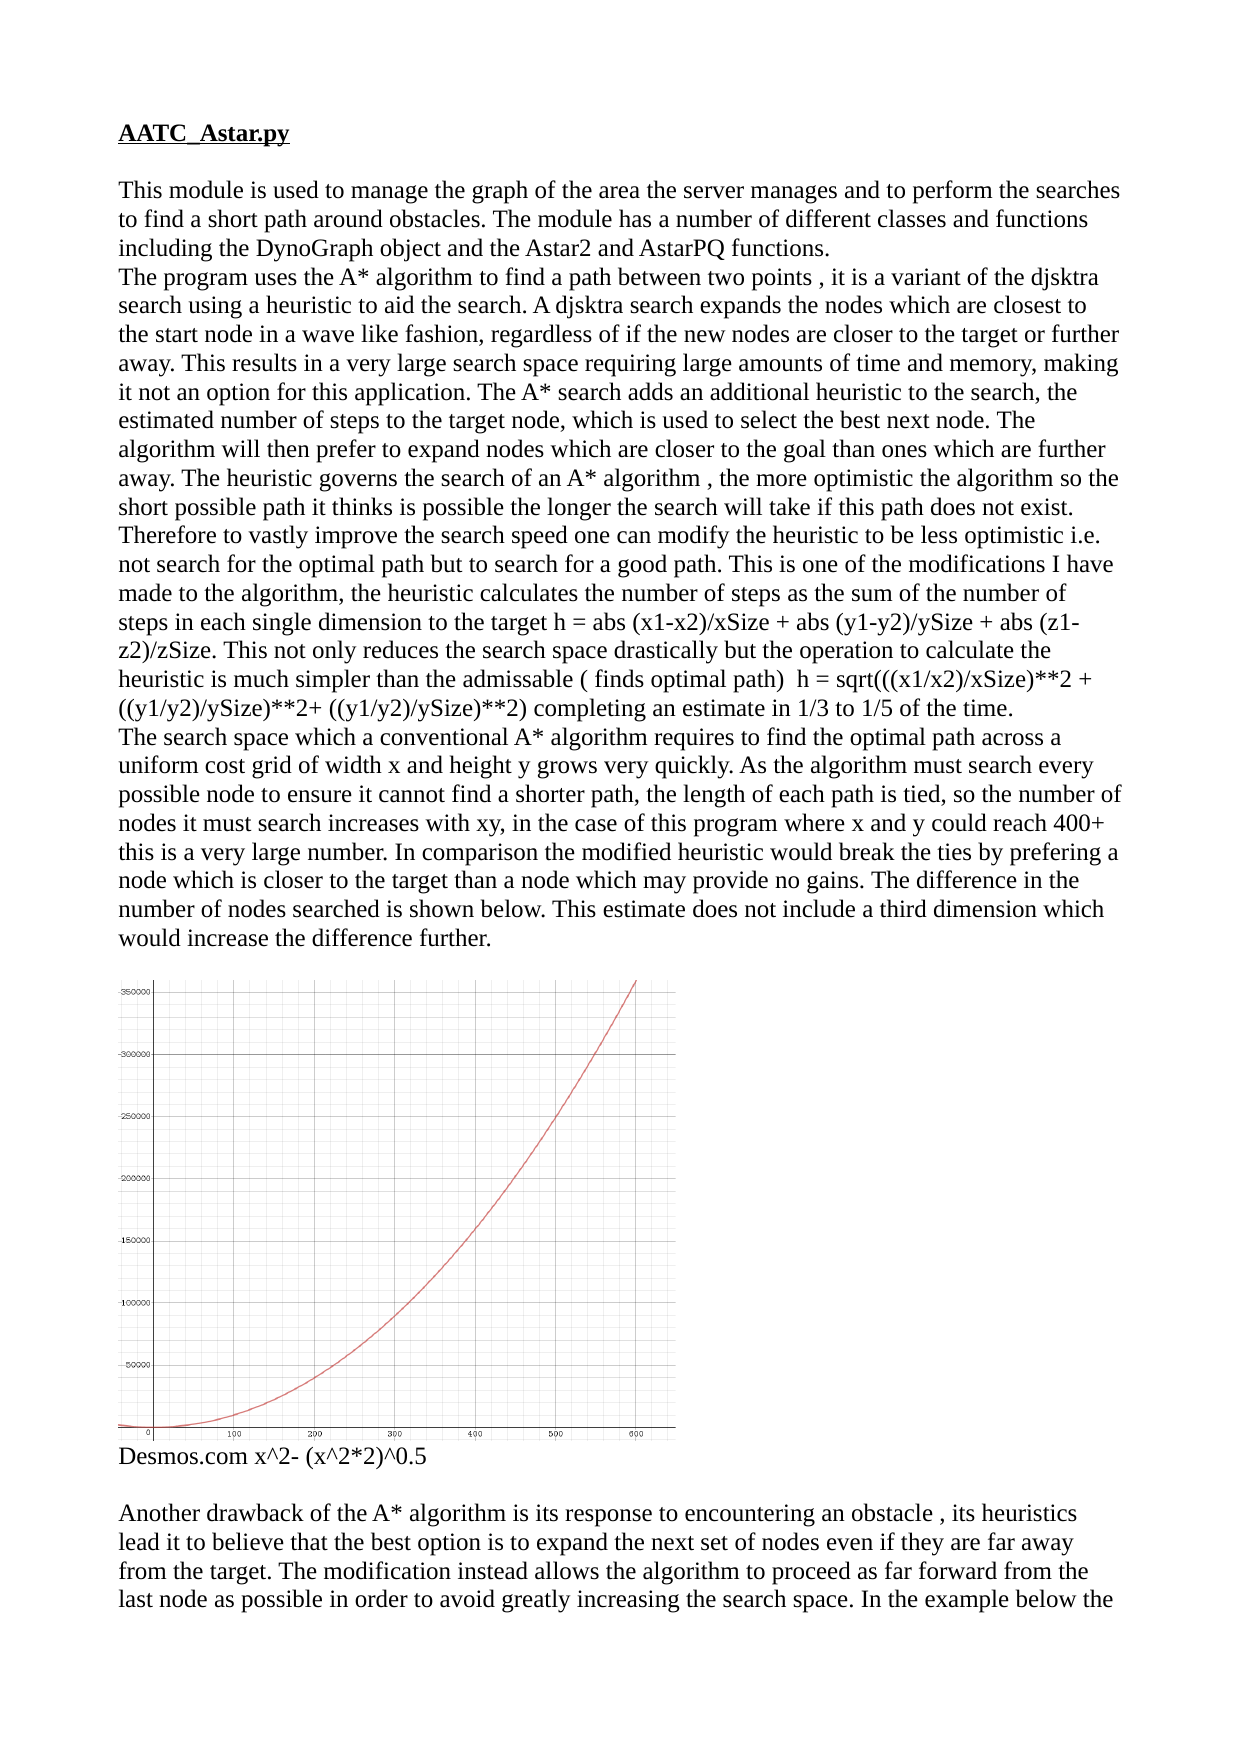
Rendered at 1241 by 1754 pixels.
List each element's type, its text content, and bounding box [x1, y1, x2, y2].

text This module is used to manage the graph of the area the server manages and to perform the searches to find a short path around obstacles. The module has a number of different classes and functions including the DynoGraph object and the Astar2 and AstarPQ functions. [118, 176, 1122, 262]
text The search space which a conventional A* algorithm requires to find the optimal path across a uniform cost grid of width x and height y grows very quickly. As the algorithm must search every possible node to ensure it cannot find a shorter path, the length of each path is tied, so the number of nodes it must search increases with xy, in the case of this program where x and y could reach 400+ this is a very large number. In comparison the modified heuristic would break the ties by prefering a node which is closer to the target than a node which may provide no gains. The difference in the number of nodes searched is shown below. This estimate does not include a third dimension which would increase the difference further. [118, 722, 1122, 952]
picture [118, 980, 676, 1441]
text The program uses the A* algorithm to find a path between two points , it is a variant of the djsktra search using a heuristic to aid the search. A djsktra search expands the nodes which are closest to the start node in a wave like fashion, regardless of if the new nodes are closer to the target or further away. This results in a very large search space requiring large amounts of time and memory, making it not an option for this application. The A* search adds an additional heuristic to the search, the estimated number of steps to the target node, which is used to select the best next node. The algorithm will then prefer to expand nodes which are closer to the goal than ones which are further away. The heuristic governs the search of an A* algorithm , the more optimistic the algorithm so the short possible path it thinks is possible the longer the search will take if this path does not exist. Therefore to vastly improve the search speed one can modify the heuristic to be less optimistic i.e. not search for the optimal path but to search for a good path. This is one of the modifications I have made to the algorithm, the heuristic calculates the number of steps as the sum of the number of steps in each single dimension to the target h = abs (x1-x2)/xSize + abs (y1-y2)/ySize + abs (z1-z2)/zSize. This not only reduces the search space drastically but the operation to calculate the heuristic is much simpler than the admissable ( finds optimal path) h = sqrt(((x1/x2)/xSize)**2 + ((y1/y2)/ySize)**2+ ((y1/y2)/ySize)**2) completing an estimate in 1/3 to 1/5 of the time. [118, 262, 1122, 722]
text AATC_Astar.py [118, 118, 1122, 147]
text Another drawback of the A* algorithm is its response to encountering an obstacle , its heuristics lead it to believe that the best option is to expand the next set of nodes even if they are far away from the target. The modification instead allows the algorithm to proceed as far forward from the last node as possible in order to avoid greatly increasing the search space. In the example below the [118, 1498, 1122, 1613]
text Desmos.com x^2- (x^2*2)^0.5 [118, 981, 1122, 1469]
